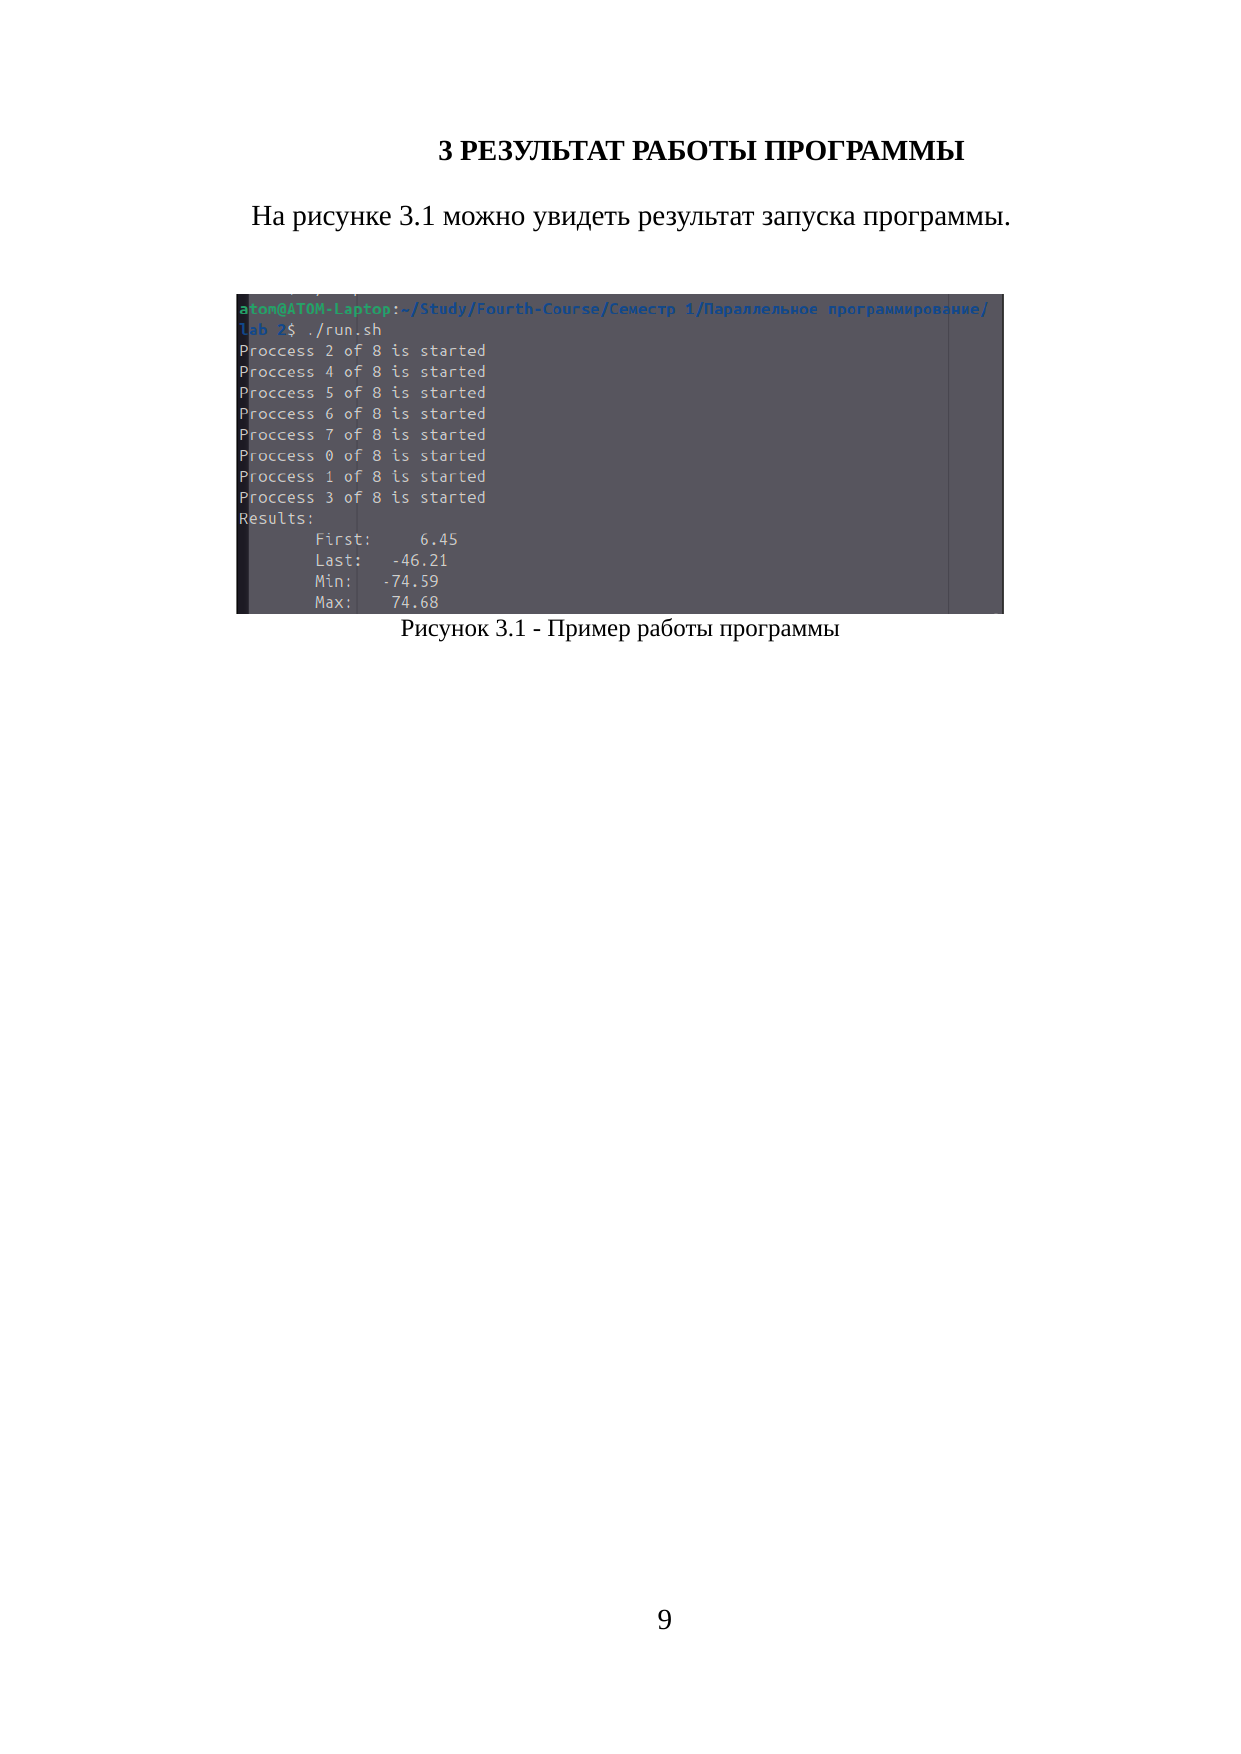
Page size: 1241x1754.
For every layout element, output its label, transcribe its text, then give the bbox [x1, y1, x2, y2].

text Рисунок 3.1 - Пример работы программы [236, 614, 1004, 642]
text На рисунке 3.1 можно увидеть результат запуска программы. [177, 198, 1152, 232]
picture [236, 294, 1004, 614]
subtitle Результат работы программы [251, 133, 1152, 166]
